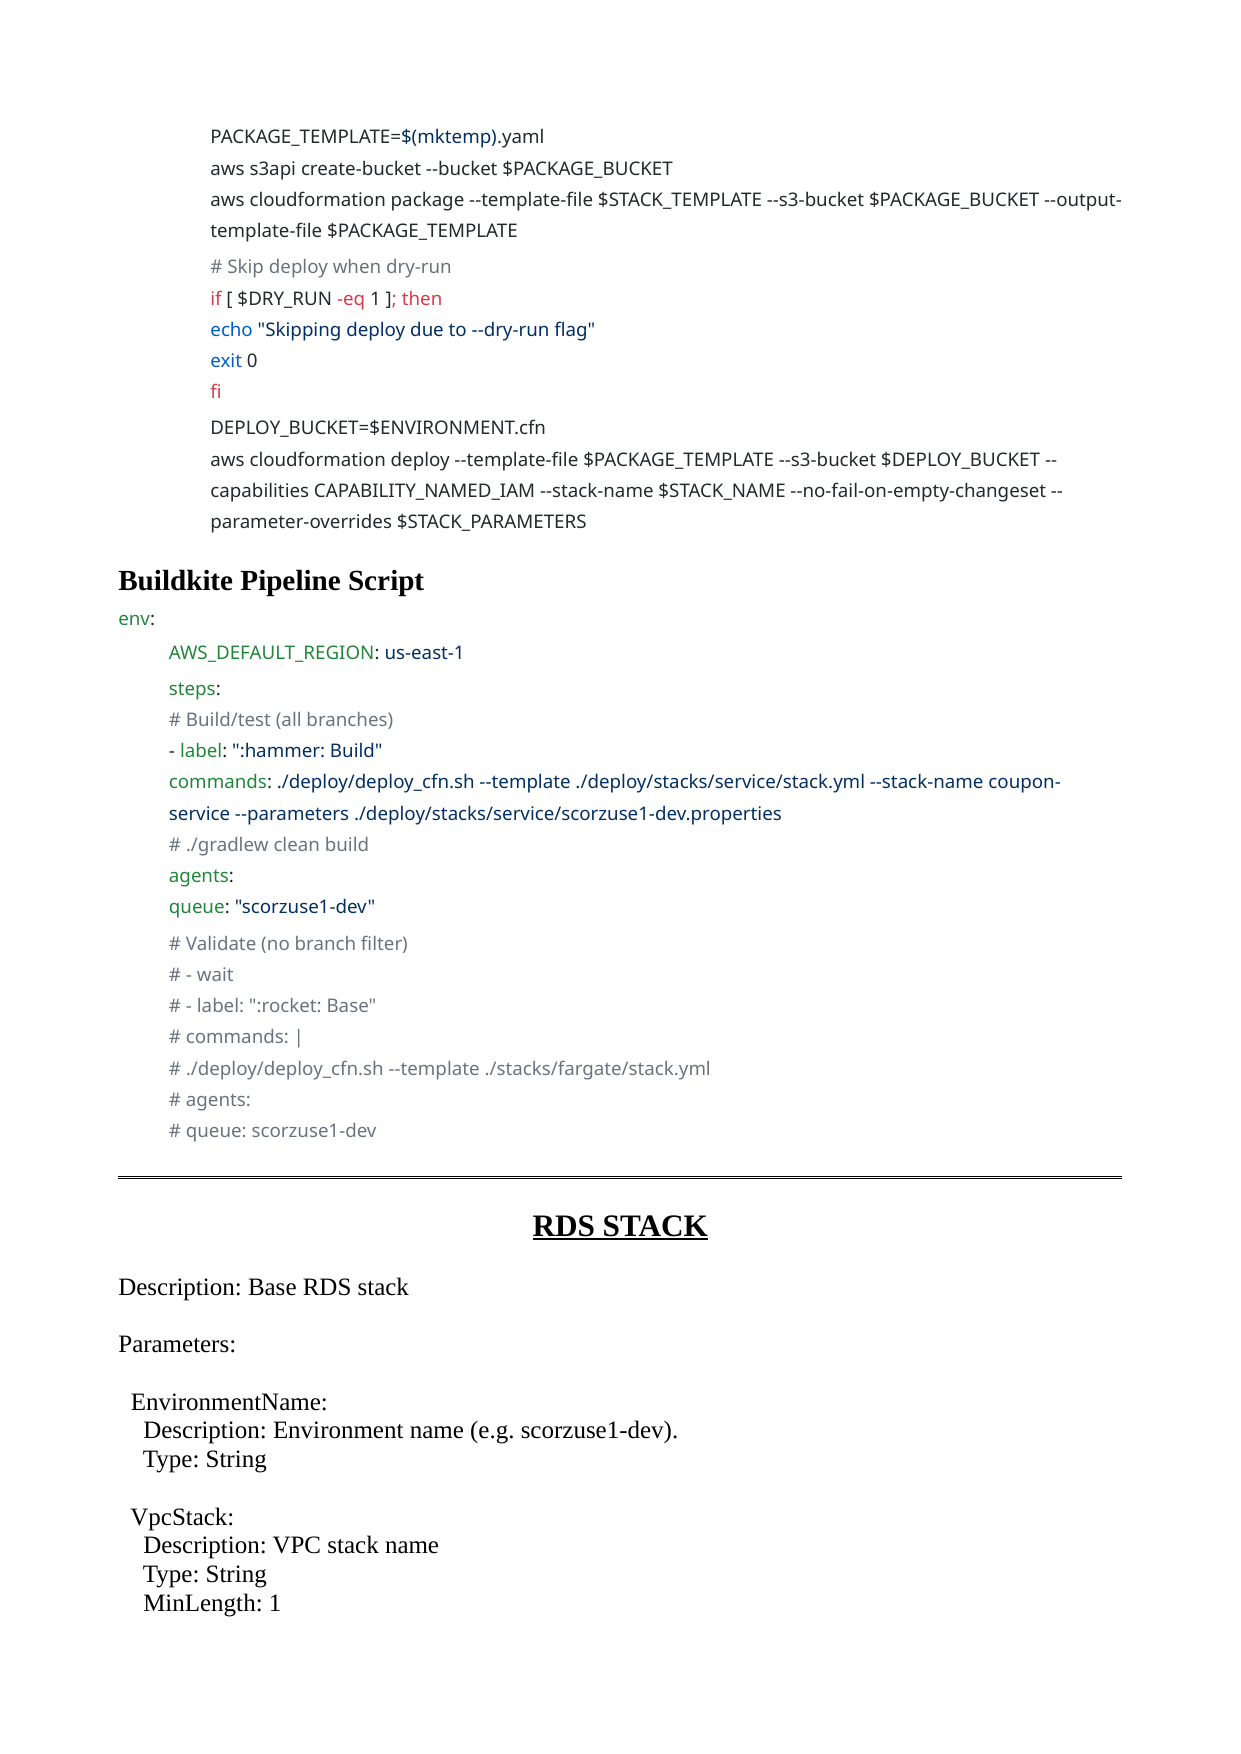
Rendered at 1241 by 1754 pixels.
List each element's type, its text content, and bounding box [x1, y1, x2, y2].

table_cell # queue: scorzuse1-dev [169, 1112, 1122, 1143]
text Description: Environment name (e.g. scorzuse1-dev). [118, 1415, 1122, 1444]
table_cell [118, 826, 169, 857]
table_cell echo "Skipping deploy due to --dry-run flag" [210, 310, 1122, 342]
table_cell steps: [169, 669, 1122, 701]
table_cell [118, 1018, 169, 1049]
table_cell [118, 149, 210, 181]
table_cell [118, 118, 210, 149]
table_cell [169, 919, 1122, 924]
table_header [169, 596, 1122, 633]
table_cell # Build/test (all branches) [169, 701, 1122, 732]
table_cell [210, 404, 1122, 409]
table_cell [118, 279, 210, 310]
text Buildkite Pipeline Script [118, 563, 1122, 596]
table_cell [118, 248, 210, 279]
table_cell [118, 987, 169, 1018]
table_cell # agents: [169, 1080, 1122, 1112]
table_cell exit 0 [210, 342, 1122, 373]
table_cell [118, 955, 169, 987]
table_cell [118, 857, 169, 888]
table_cell [118, 732, 169, 763]
table_cell AWS_DEFAULT_REGION: us-east-1 [169, 633, 1122, 664]
table_cell fi [210, 373, 1122, 404]
table_cell [118, 919, 169, 924]
table_cell PACKAGE_TEMPLATE=$(mktemp).yaml [210, 118, 1122, 149]
text RDS STACK [118, 1207, 1122, 1243]
table_cell agents: [169, 857, 1122, 888]
table_cell # ./deploy/deploy_cfn.sh --template ./stacks/fargate/stack.yml [169, 1049, 1122, 1080]
table_cell # - wait [169, 955, 1122, 987]
table_cell [118, 665, 169, 669]
table_cell DEPLOY_BUCKET=$ENVIRONMENT.cfn [210, 409, 1122, 440]
table_cell # commands: | [169, 1018, 1122, 1049]
table_cell [118, 181, 210, 243]
table_cell # ./gradlew clean build [169, 826, 1122, 857]
table_cell aws cloudformation package --template-file $STACK_TEMPLATE --s3-bucket $PACKAGE_BUCKET --output-template-file $PACKAGE_TEMPLATE [210, 181, 1122, 243]
table_cell [118, 440, 210, 534]
table_cell # Validate (no branch filter) [169, 924, 1122, 955]
table_cell [118, 243, 210, 248]
table_cell [118, 342, 210, 373]
table_cell [169, 665, 1122, 669]
table_cell [118, 310, 210, 342]
table_cell [118, 409, 210, 440]
text Description: VPC stack name [118, 1530, 1122, 1559]
table_cell [118, 701, 169, 732]
table_cell aws cloudformation deploy --template-file $PACKAGE_TEMPLATE --s3-bucket $DEPLOY_BUCKET --capabilities CAPABILITY_NAMED_IAM --stack-name $STACK_NAME --no-fail-on-empty-changeset --parameter-overrides $STACK_PARAMETERS [210, 440, 1122, 534]
text EnvironmentName: [118, 1387, 1122, 1415]
table_cell aws s3api create-bucket --bucket $PACKAGE_BUCKET [210, 149, 1122, 181]
table_cell [118, 373, 210, 404]
text Type: String [118, 1559, 1122, 1588]
table_cell # Skip deploy when dry-run [210, 248, 1122, 279]
table_cell # - label: ":rocket: Base" [169, 987, 1122, 1018]
text VpcStack: [118, 1502, 1122, 1530]
table_header env: [118, 596, 169, 633]
text MinLength: 1 [118, 1588, 1122, 1617]
table_cell [118, 1112, 169, 1143]
table_cell [118, 888, 169, 919]
table_cell [118, 1080, 169, 1112]
table_cell [118, 669, 169, 701]
table_cell [118, 763, 169, 826]
table_cell - label: ":hammer: Build" [169, 732, 1122, 763]
table_cell [118, 404, 210, 409]
table_cell [118, 1049, 169, 1080]
table_cell [118, 633, 169, 664]
table_cell commands: ./deploy/deploy_cfn.sh --template ./deploy/stacks/service/stack.yml --stack-name coupon-service --parameters ./deploy/stacks/service/scorzuse1-dev.properties [169, 763, 1122, 826]
text Parameters: [118, 1329, 1122, 1358]
table_cell [118, 924, 169, 955]
table_cell [210, 243, 1122, 248]
table_cell queue: "scorzuse1-dev" [169, 888, 1122, 919]
text Type: String [118, 1444, 1122, 1473]
text Description: Base RDS stack [118, 1272, 1122, 1300]
table_cell if [ $DRY_RUN -eq 1 ]; then [210, 279, 1122, 310]
